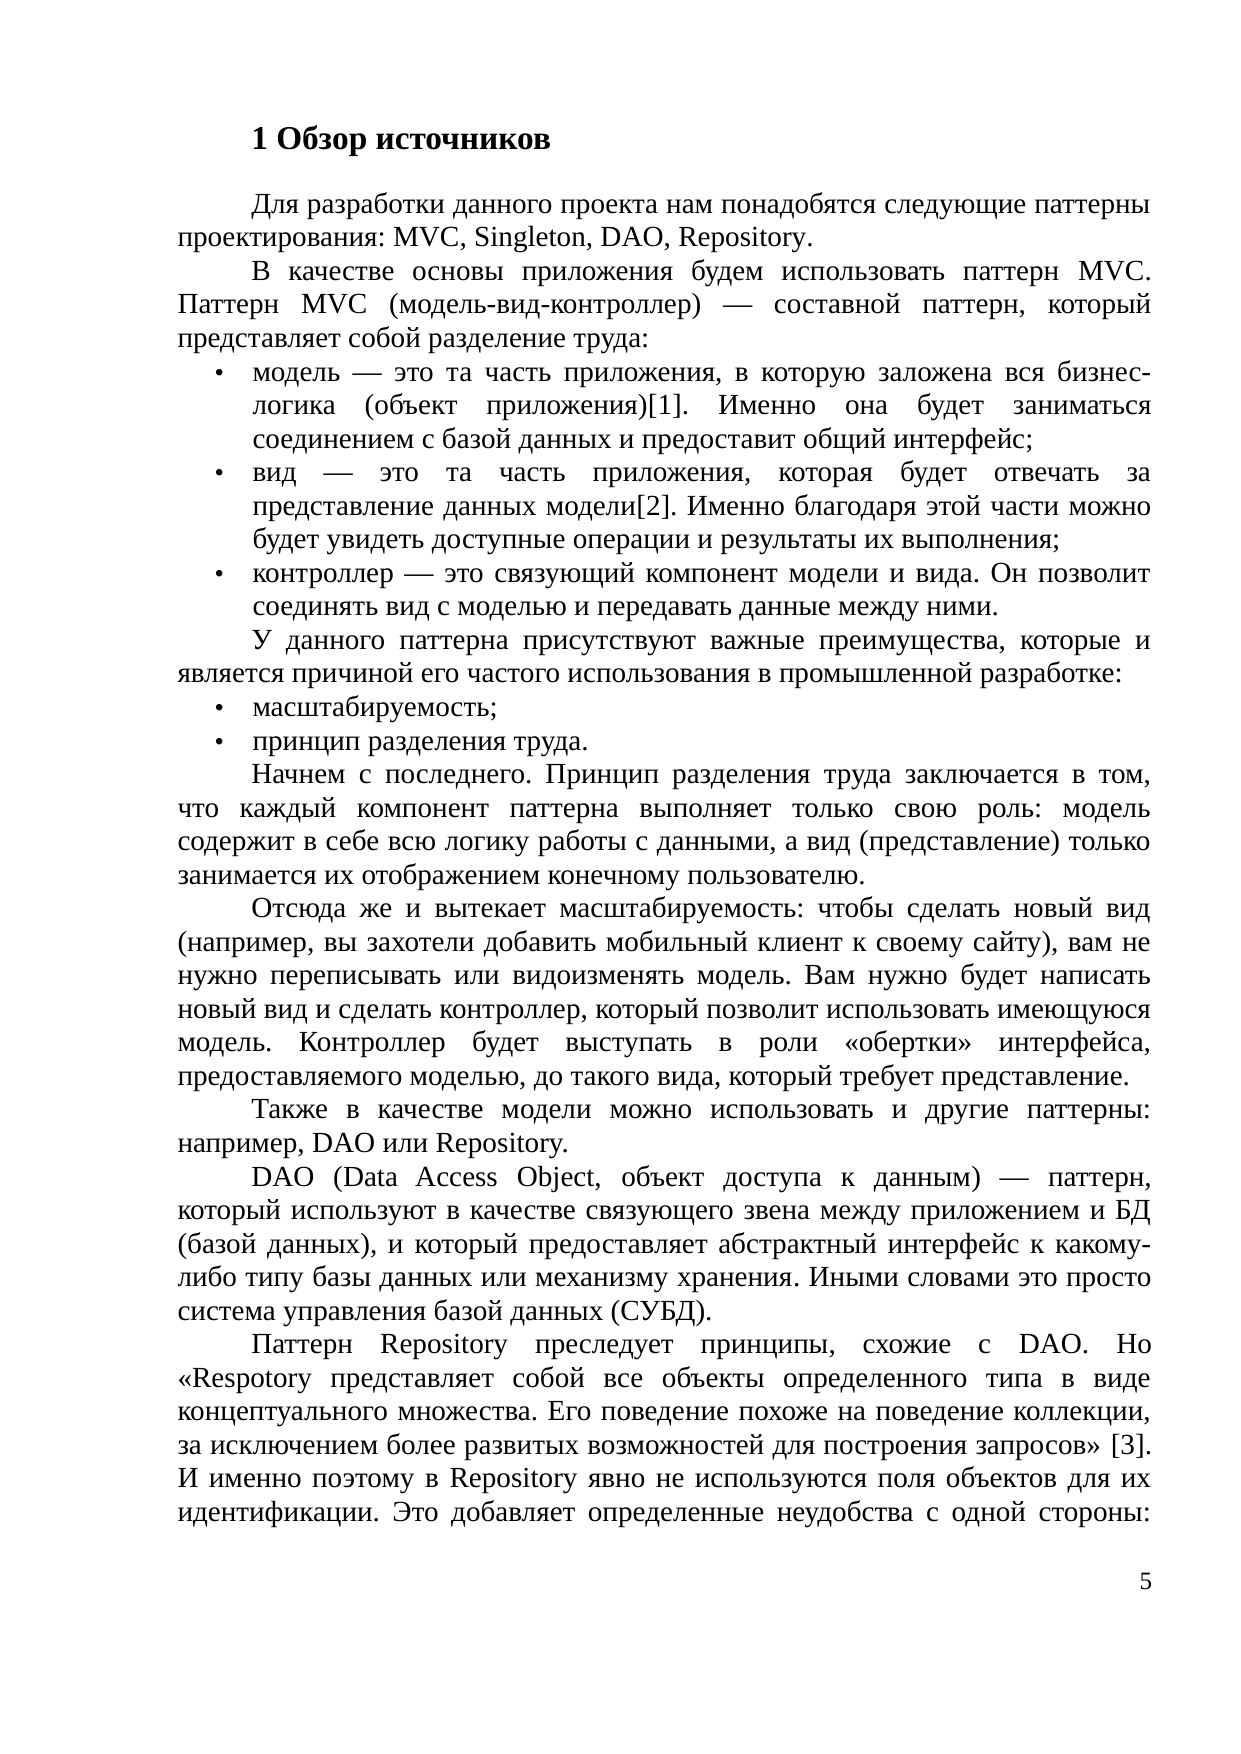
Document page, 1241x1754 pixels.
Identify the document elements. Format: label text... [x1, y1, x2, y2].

text В качестве основы приложения будем использовать паттерн MVC. Паттерн MVC (модель-вид-контроллер) — составной паттерн, который представляет собой разделение труда: [177, 253, 1152, 354]
list масштабируемость; [215, 689, 1152, 723]
list принцип разделения труда. [215, 723, 1152, 756]
list вид — это та часть приложения, которая будет отвечать за представление данных модели[2]. Именно благодаря этой части можно будет увидеть доступные операции и результаты их выполнения; [215, 454, 1152, 555]
text Начнем с последнего. Принцип разделения труда заключается в том, что каждый компонент паттерна выполняет только свою роль: модель содержит в себе всю логику работы с данными, а вид (представление) только занимается их отображением конечному пользователю. [177, 756, 1152, 890]
list контроллер — это связующий компонент модели и вида. Он позволит соединять вид с моделью и передавать данные между ними. [215, 555, 1152, 622]
text У данного паттерна присутствуют важные преимущества, которые и является причиной его частого использования в промышленной разработке: [177, 622, 1152, 689]
subtitle 1 Обзор источников [251, 118, 1152, 156]
text Для разработки данного проекта нам понадобятся следующие паттерны проектирования: MVC, Singleton, DAO, Repository. [177, 186, 1152, 253]
text Паттерн Repository преследует принципы, схожие с DAO. Но «Respotory представляет собой все объекты определенного типа в виде концептуального множества. Его поведение похоже на поведение коллекции, за исключением более развитых возможностей для построения запросов» [3]. И именно поэтому в Repository явно не используются поля объектов для их идентификации. Это добавляет определенные неудобства с одной стороны: [177, 1326, 1152, 1528]
text DAO (Data Access Object, объект доступа к данным) — паттерн, который используют в качестве связующего звена между приложением и БД (базой данных), и который предоставляет абстрактный интерфейс к какому-либо типу базы данных или механизму хранения. Иными словами это просто система управления базой данных (СУБД). [177, 1159, 1152, 1326]
text Отсюда же и вытекает масштабируемость: чтобы сделать новый вид (например, вы захотели добавить мобильный клиент к своему сайту), вам не нужно переписывать или видоизменять модель. Вам нужно будет написать новый вид и сделать контроллер, который позволит использовать имеющуюся модель. Контроллер будет выступать в роли «обертки» интерфейса, предоставляемого моделью, до такого вида, который требует представление. [177, 890, 1152, 1092]
list модель — это та часть приложения, в которую заложена вся бизнес-логика (объект приложения)[1]. Именно она будет заниматься соединением с базой данных и предоставит общий интерфейс; [215, 354, 1152, 454]
text Также в качестве модели можно использовать и другие паттерны: например, DAO или Repository. [177, 1092, 1152, 1159]
